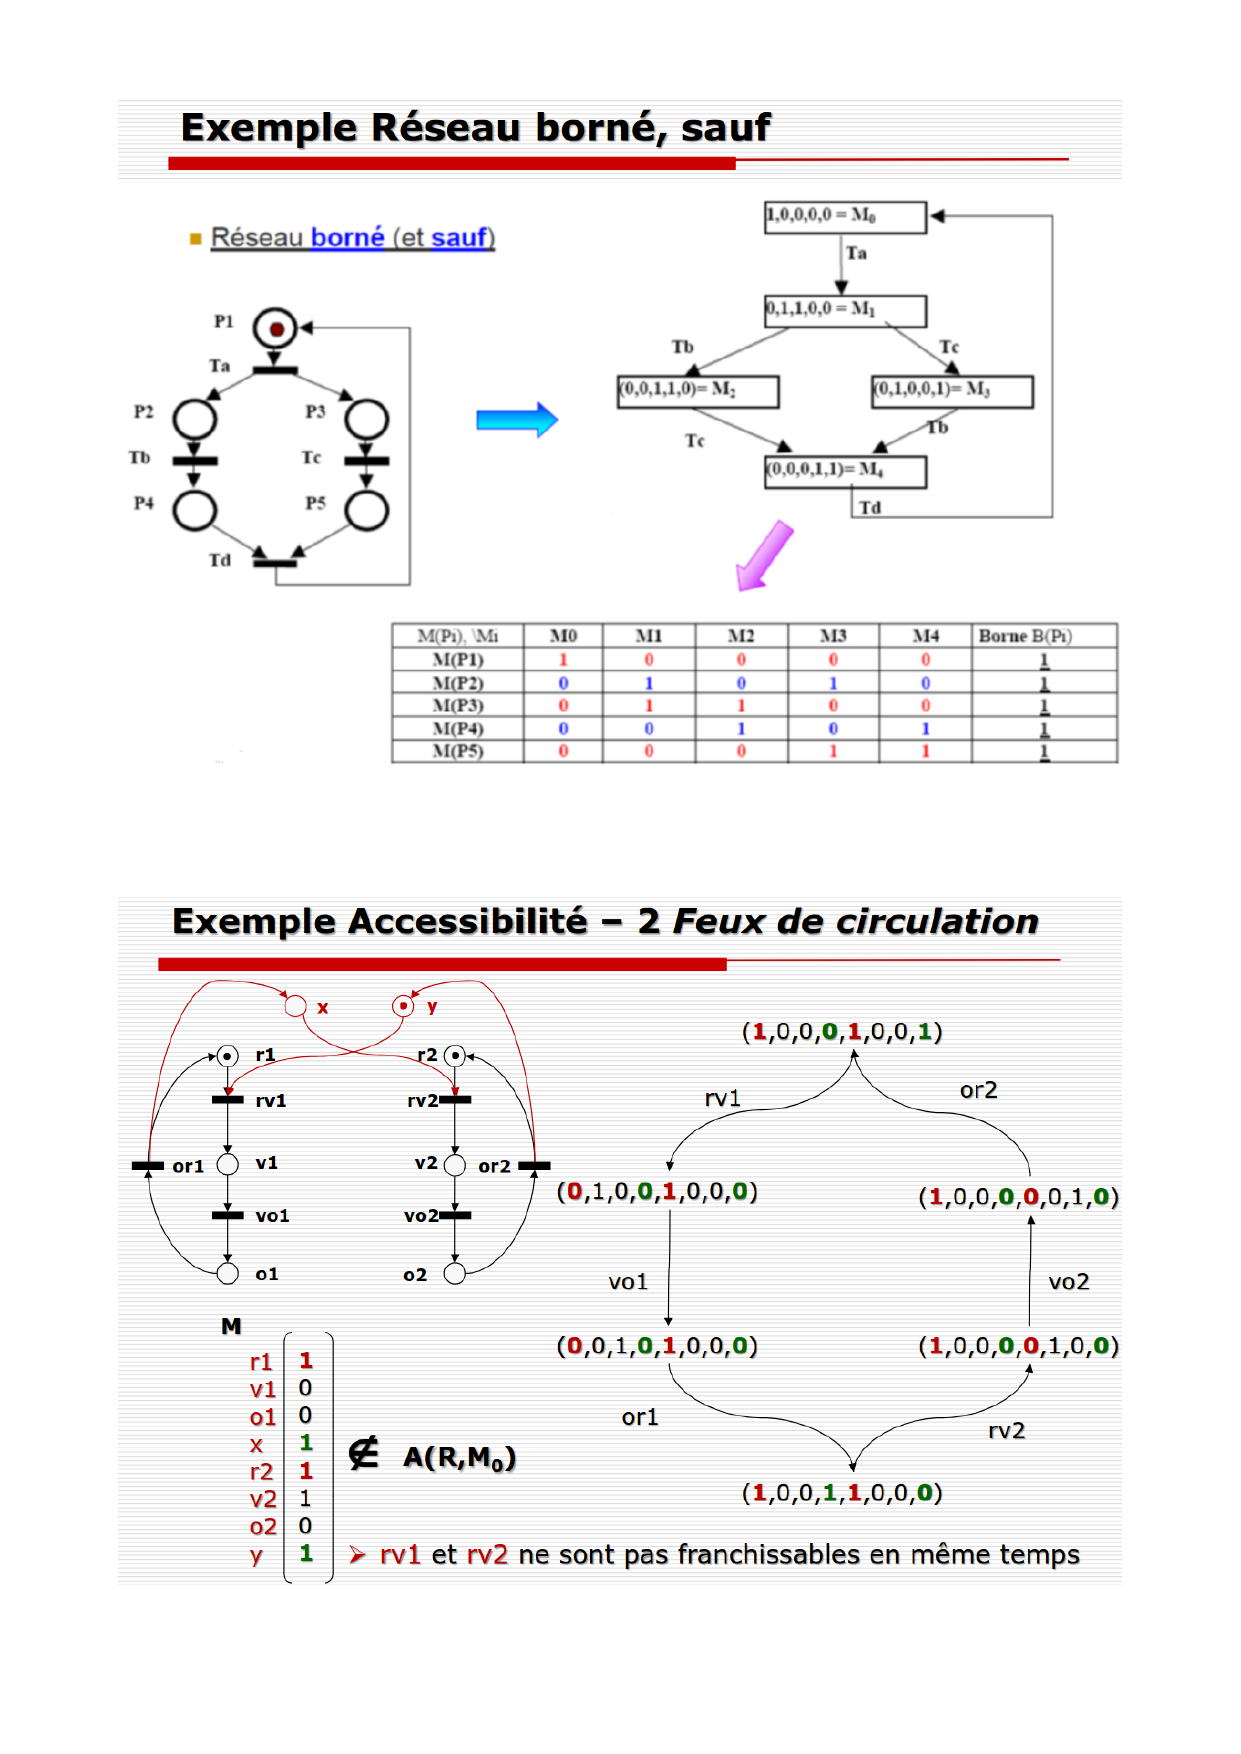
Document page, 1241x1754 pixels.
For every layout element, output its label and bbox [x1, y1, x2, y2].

picture [118, 897, 1123, 1585]
picture [118, 99, 1123, 774]
